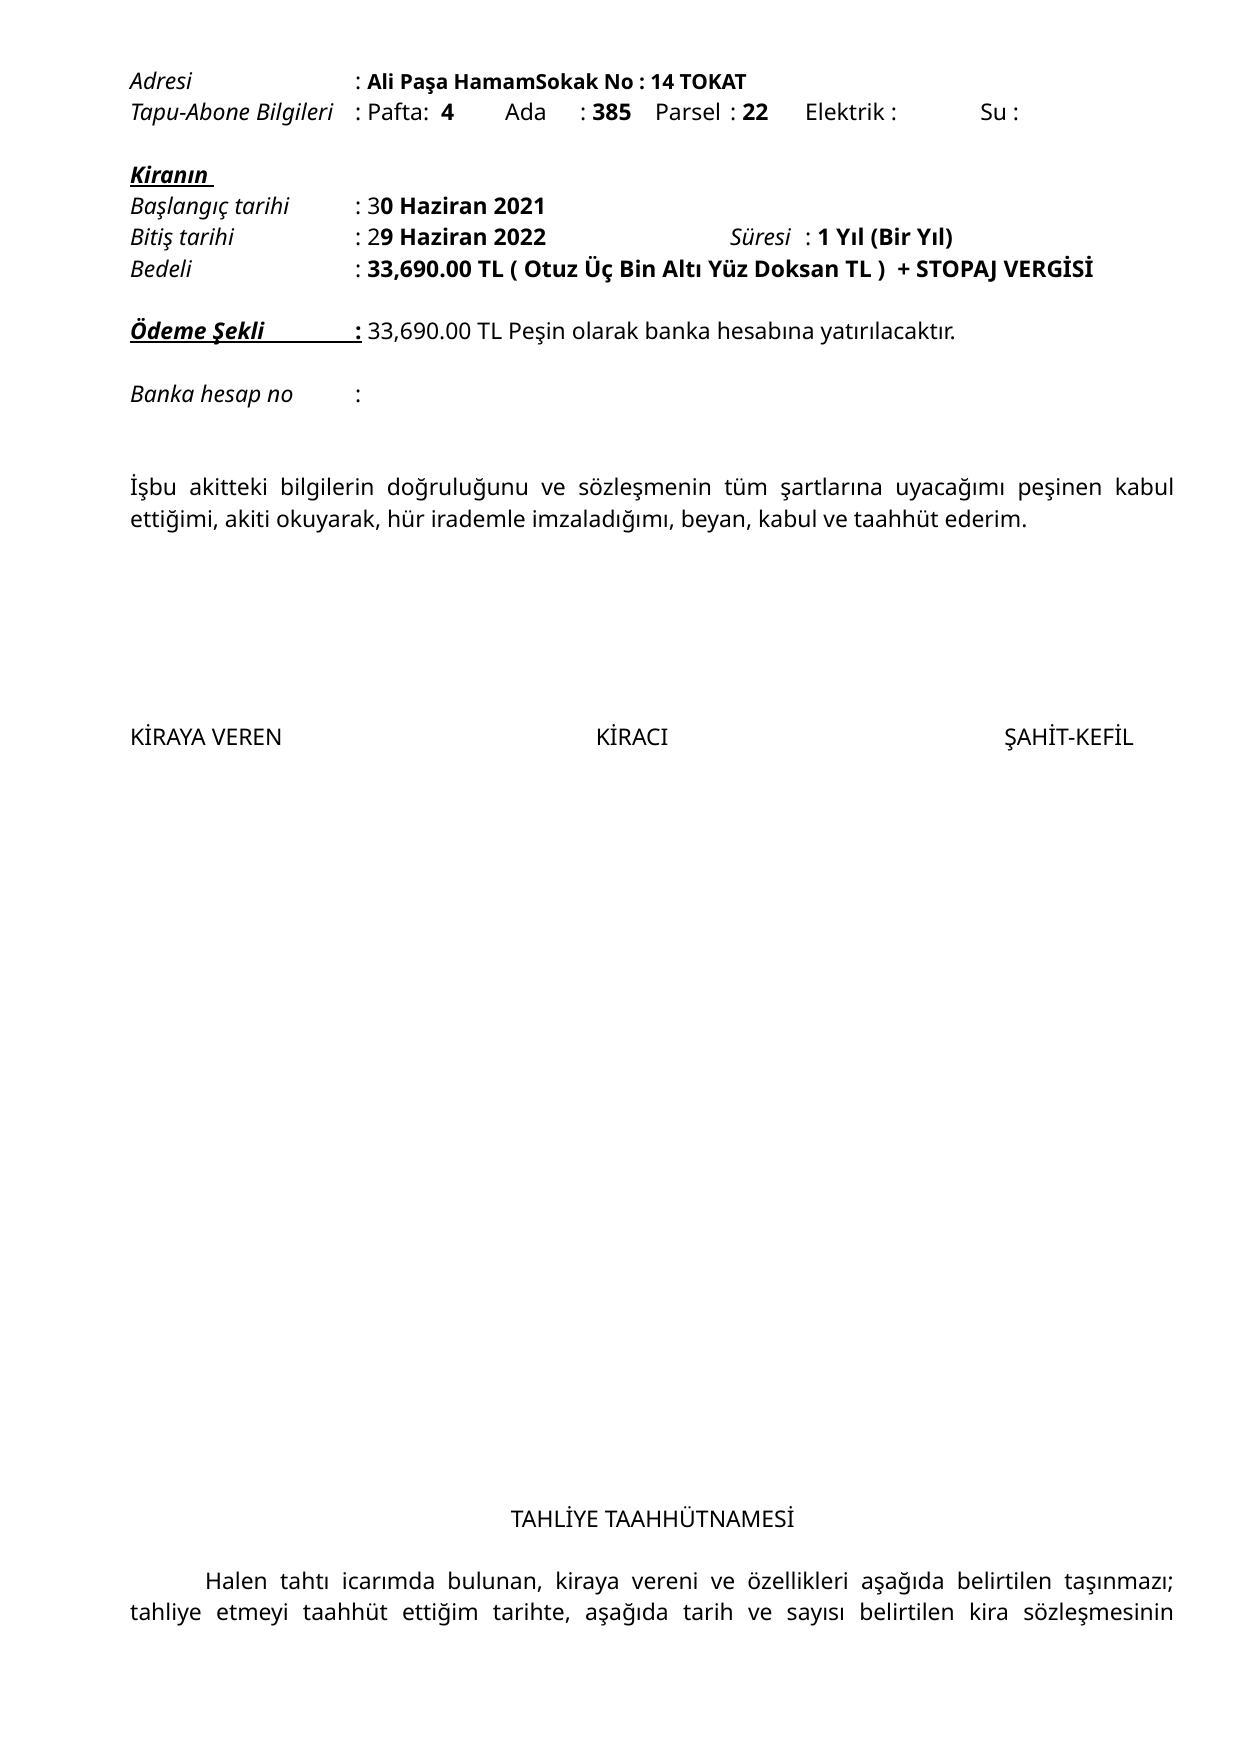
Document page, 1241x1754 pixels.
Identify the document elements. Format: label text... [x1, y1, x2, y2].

text İşbu akitteki bilgilerin doğruluğunu ve sözleşmenin tüm şartlarına uyacağımı peşinen kabul ettiğimi, akiti okuyarak, hür irademle imzaladığımı, beyan, kabul ve taahhüt ederim. [130, 471, 1175, 534]
text TAHLİYE TAAHHÜTNAMESİ [130, 1502, 1175, 1534]
text Bedeli : 33,690.00 TL ( Otuz Üç Bin Altı Yüz Doksan TL ) + STOPAJ VERGİSİ [130, 252, 1175, 284]
text Banka hesap no : [130, 377, 1175, 409]
text Ödeme Şekli : 33,690.00 TL Peşin olarak banka hesabına yatırılacaktır. [130, 315, 1175, 346]
text Tapu-Abone Bilgileri : Pafta: 4 Ada : 385 Parsel : 22 Elektrik : Su : [130, 96, 1175, 127]
text KİRAYA VEREN KİRACI ŞAHİT-KEFİL [130, 721, 1175, 752]
text Bitiş tarihi : 29 Haziran 2022 Süresi : 1 Yıl (Bir Yıl) [130, 221, 1175, 252]
text Başlangıç tarihi : 30 Haziran 2021 [130, 190, 1175, 221]
text Adresi : Ali Paşa HamamSokak No : 14 TOKAT [130, 65, 1175, 96]
text Halen tahtı icarımda bulunan, kiraya vereni ve özellikleri aşağıda belirtilen taşınmazı; tahliye etmeyi taahhüt ettiğim tarihte, aşağıda tarih ve sayısı belirtilen kira sözleşmesinin [130, 1565, 1175, 1627]
text Kiranın [130, 159, 1175, 190]
